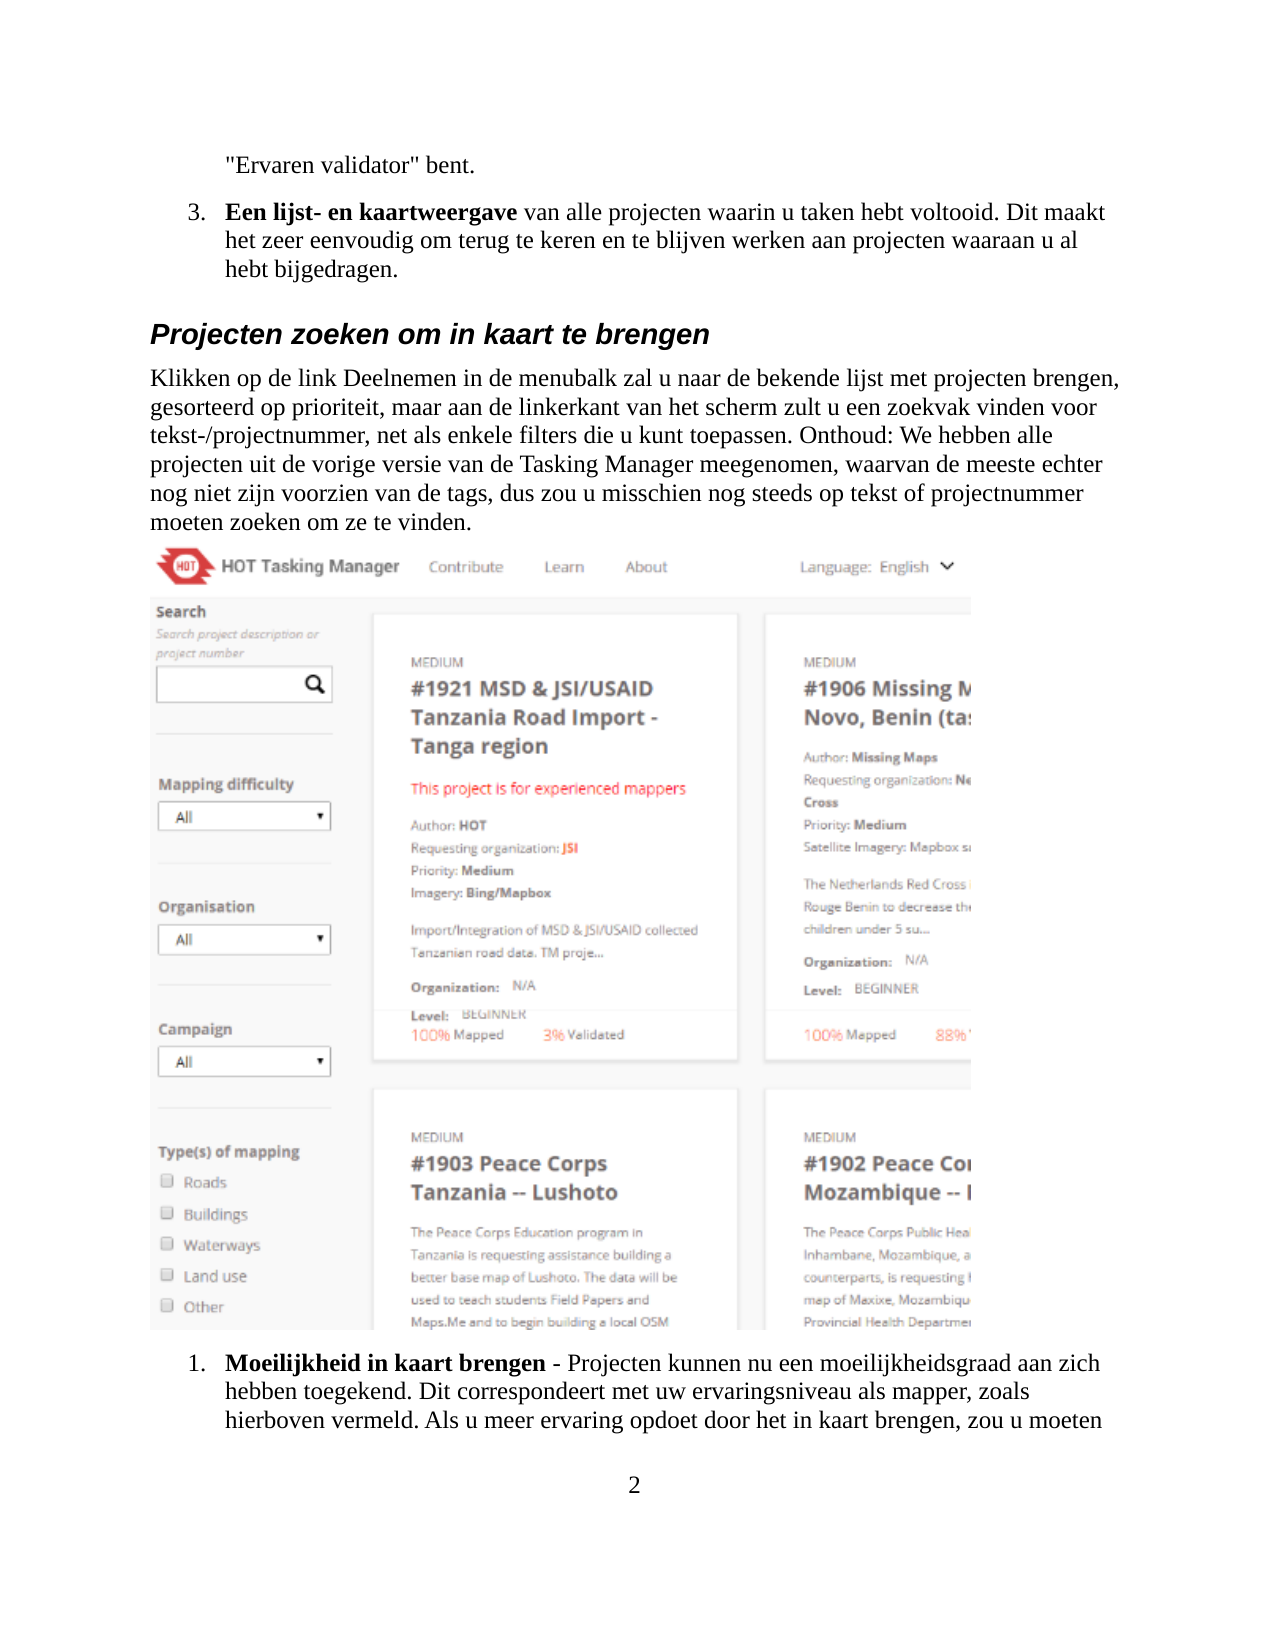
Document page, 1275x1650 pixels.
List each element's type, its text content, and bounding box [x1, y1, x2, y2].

list Moeilijkheid in kaart brengen - Projecten kunnen nu een moeilijkheidsgraad aan zich hebben toegekend. Dit correspondeert met uw ervaringsniveau als mapper, zoals hierboven vermeld. Als u meer ervaring opdoet door het in kaart brengen, zou u moeten [187, 1348, 1125, 1434]
picture [150, 544, 971, 1330]
list "Ervaren validator" bent. [187, 150, 1125, 179]
subtitle Projecten zoeken om in kaart te brengen [150, 317, 1125, 350]
text Klikken op de link Deelnemen in de menubalk zal u naar de bekende lijst met projecten brengen, gesorteerd op prioriteit, maar aan de linkerkant van het scherm zult u een zoekvak vinden voor tekst-/projectnummer, net als enkele filters die u kunt toepassen. Onthoud: We hebben alle projecten uit de vorige versie van de Tasking Manager meegenomen, waarvan de meeste echter nog niet zijn voorzien van de tags, dus zou u misschien nog steeds op tekst of projectnummer moeten zoeken om ze te vinden. [150, 363, 1125, 535]
list Een lijst- en kaartweergave van alle projecten waarin u taken hebt voltooid. Dit maakt het zeer eenvoudig om terug te keren en te blijven werken aan projecten waaraan u al hebt bijgedragen. [187, 197, 1125, 283]
